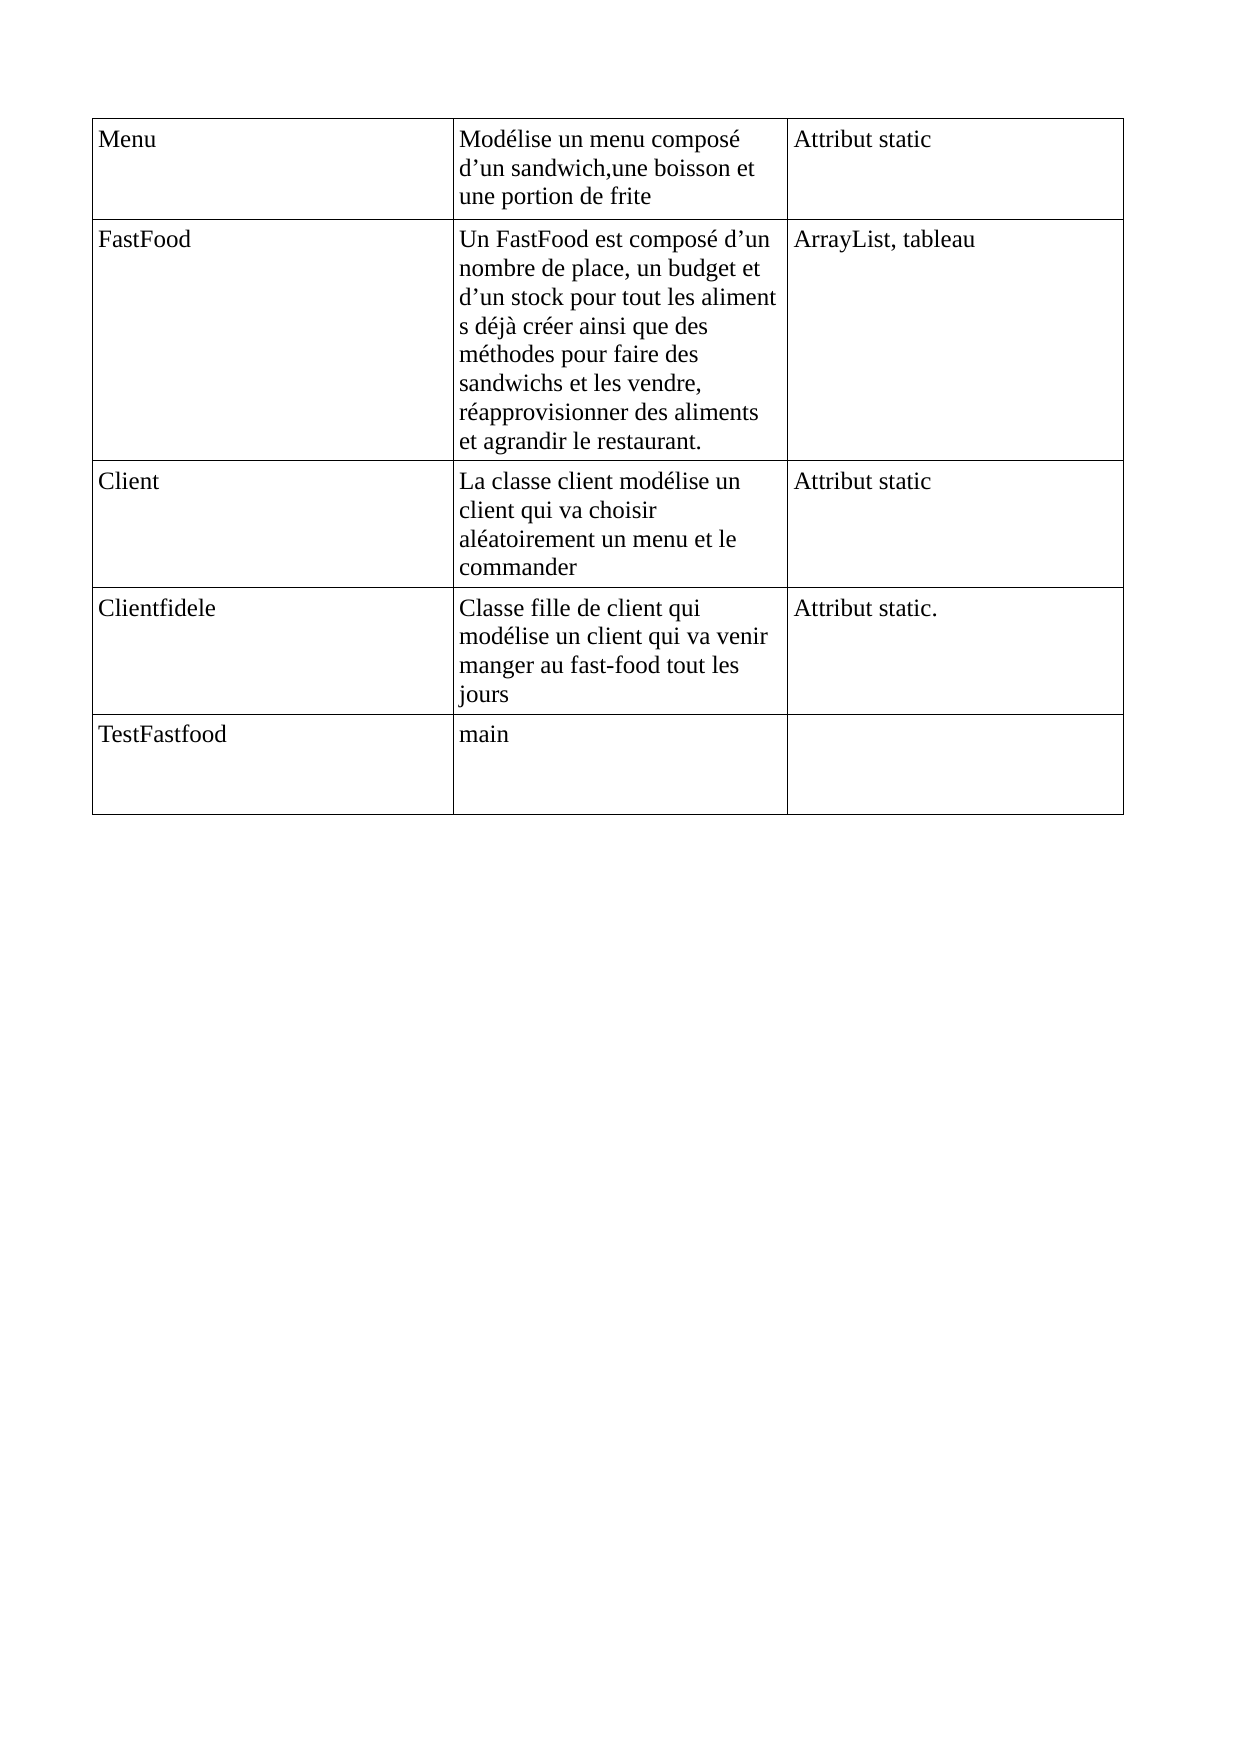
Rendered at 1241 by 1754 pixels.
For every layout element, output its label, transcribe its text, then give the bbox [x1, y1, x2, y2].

table_cell FastFood [93, 220, 453, 460]
table_cell Attribut static. [788, 588, 1123, 713]
table_cell Classe fille de client qui modélise un client qui va venir manger au fast-food tout les jours [454, 588, 787, 713]
table_cell [788, 715, 1123, 814]
table_cell TestFastfood [93, 715, 453, 814]
table_cell Menu [93, 119, 453, 219]
table_cell ArrayList, tableau [788, 220, 1123, 460]
table_cell Attribut static [788, 461, 1123, 587]
table_cell Client [93, 461, 453, 587]
table_cell La classe client modélise un client qui va choisir aléatoirement un menu et le commander [454, 461, 787, 587]
table_cell Modélise un menu composé d’un sandwich,une boisson et une portion de frite [454, 119, 787, 219]
table_cell Attribut static [788, 119, 1123, 219]
table_cell Clientfidele [93, 588, 453, 713]
table_cell Un FastFood est composé d’un nombre de place, un budget et d’un stock pour tout les aliment s déjà créer ainsi que des méthodes pour faire des sandwichs et les vendre, réapprovisionner des aliments et agrandir le restaurant. [454, 220, 787, 460]
table_cell main [454, 715, 787, 814]
